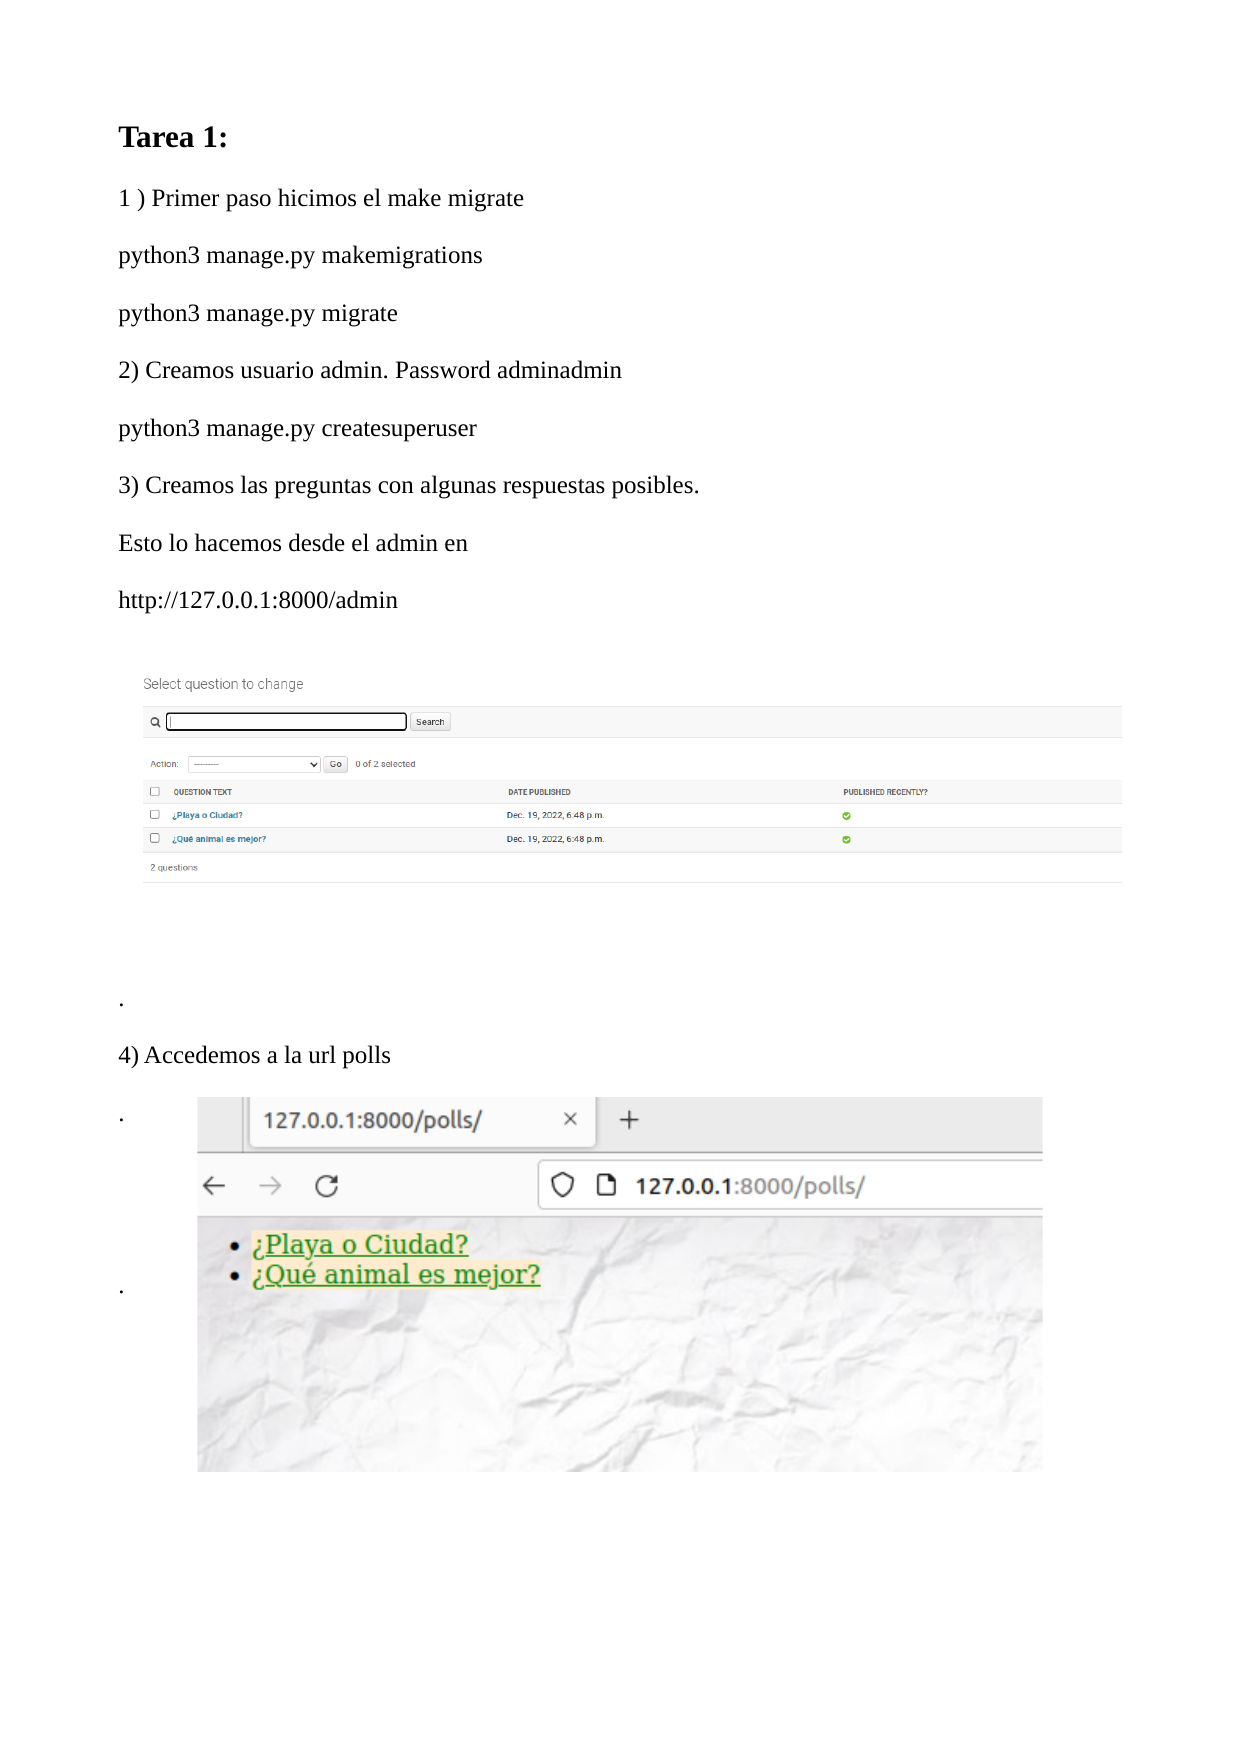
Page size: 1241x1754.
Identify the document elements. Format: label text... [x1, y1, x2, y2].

picture [197, 1097, 1043, 1472]
text . [118, 1270, 197, 1299]
text Esto lo hacemos desde el admin en [118, 528, 1122, 557]
text . [118, 983, 1122, 1012]
text python3 manage.py createsuperuser [118, 413, 1122, 442]
text 3) Creamos las preguntas con algunas respuestas posibles. [118, 470, 1122, 499]
text Tarea 1: [118, 118, 1122, 154]
text 2) Creamos usuario admin. Password adminadmin [118, 355, 1122, 384]
picture [118, 671, 1123, 983]
text 1 ) Primer paso hicimos el make migrate [118, 183, 1122, 212]
text http://127.0.0.1:8000/admin [118, 585, 1122, 614]
text python3 manage.py makemigrations [118, 240, 1122, 269]
text 4) Accedemos a la url polls [118, 1040, 1122, 1069]
text [1043, 1098, 1122, 1127]
text . [118, 1098, 197, 1127]
text [1043, 1270, 1122, 1299]
text python3 manage.py migrate [118, 298, 1122, 327]
